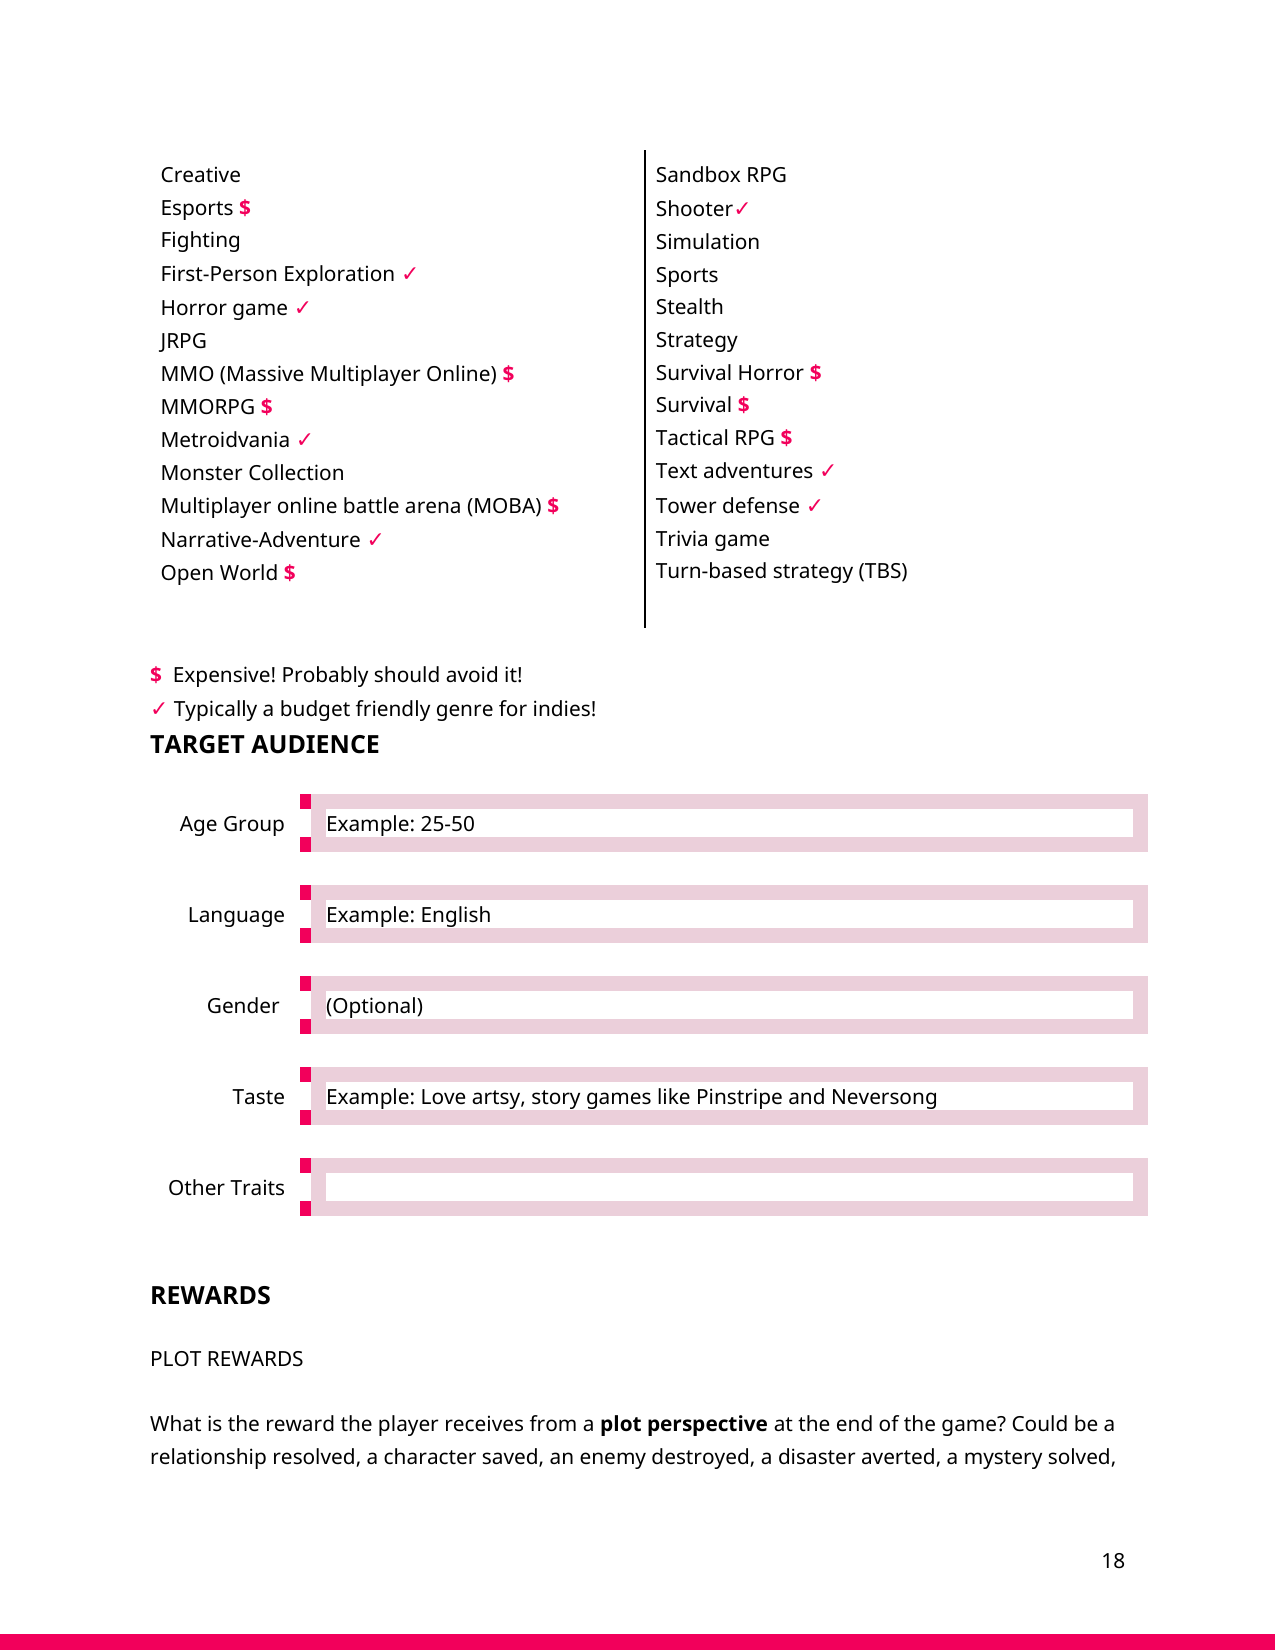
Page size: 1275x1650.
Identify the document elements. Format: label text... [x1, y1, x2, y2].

table_header Example: Love artsy, story games like Pinstripe and Neversong [311, 1067, 1148, 1125]
table_header [300, 928, 311, 943]
table_header Example: 25-50 [311, 794, 1148, 852]
table_header Other Traits [150, 1158, 300, 1216]
table_header [300, 1201, 311, 1216]
table_header [300, 837, 311, 852]
subtitle TARGET AUDIENCE [150, 727, 1125, 761]
table_header Taste [150, 1067, 300, 1125]
table_header [300, 1110, 311, 1125]
table_header (Optional) [311, 976, 1148, 1034]
table_header [300, 1067, 311, 1082]
text What is the reward the player receives from a plot perspective at the end of the game? Could be a relationship resolved, a character saved, an enemy destroyed, a disaster averted, a mystery solved, [150, 1409, 1125, 1470]
text $ Expensive! Probably should avoid it! [150, 660, 1125, 689]
table_header Gender [150, 976, 300, 1034]
table_header [300, 794, 311, 809]
table_header [300, 885, 311, 900]
table_header [300, 1158, 311, 1173]
table_header Age Group [150, 794, 300, 852]
subtitle REWARDS [150, 1277, 1125, 1312]
text PLOT REWARDS [150, 1344, 1125, 1373]
text ✓ Typically a budget friendly genre for indies! [150, 693, 1125, 723]
table_header [311, 1158, 1148, 1216]
table_header Creative Esports $ Fighting First-Person Exploration ✓ Horror game ✓ JRPG MMO (Massive Multiplayer Online) $ MMORPG $ Metroidvania ✓ Monster Collection Multiplayer online battle arena (MOBA) $ Narrative-Adventure ✓ Open World $ [150, 150, 644, 628]
table_header Sandbox RPG Shooter✓ Simulation Sports Stealth Strategy Survival Horror $ Survival $ Tactical RPG $ Text adventures ✓ Tower defense ✓ Trivia game Turn-based strategy (TBS) [646, 150, 1125, 628]
table_header Language [150, 885, 300, 943]
table_header [300, 1019, 311, 1034]
table_header [300, 976, 311, 991]
table_header Example: English [311, 885, 1148, 943]
